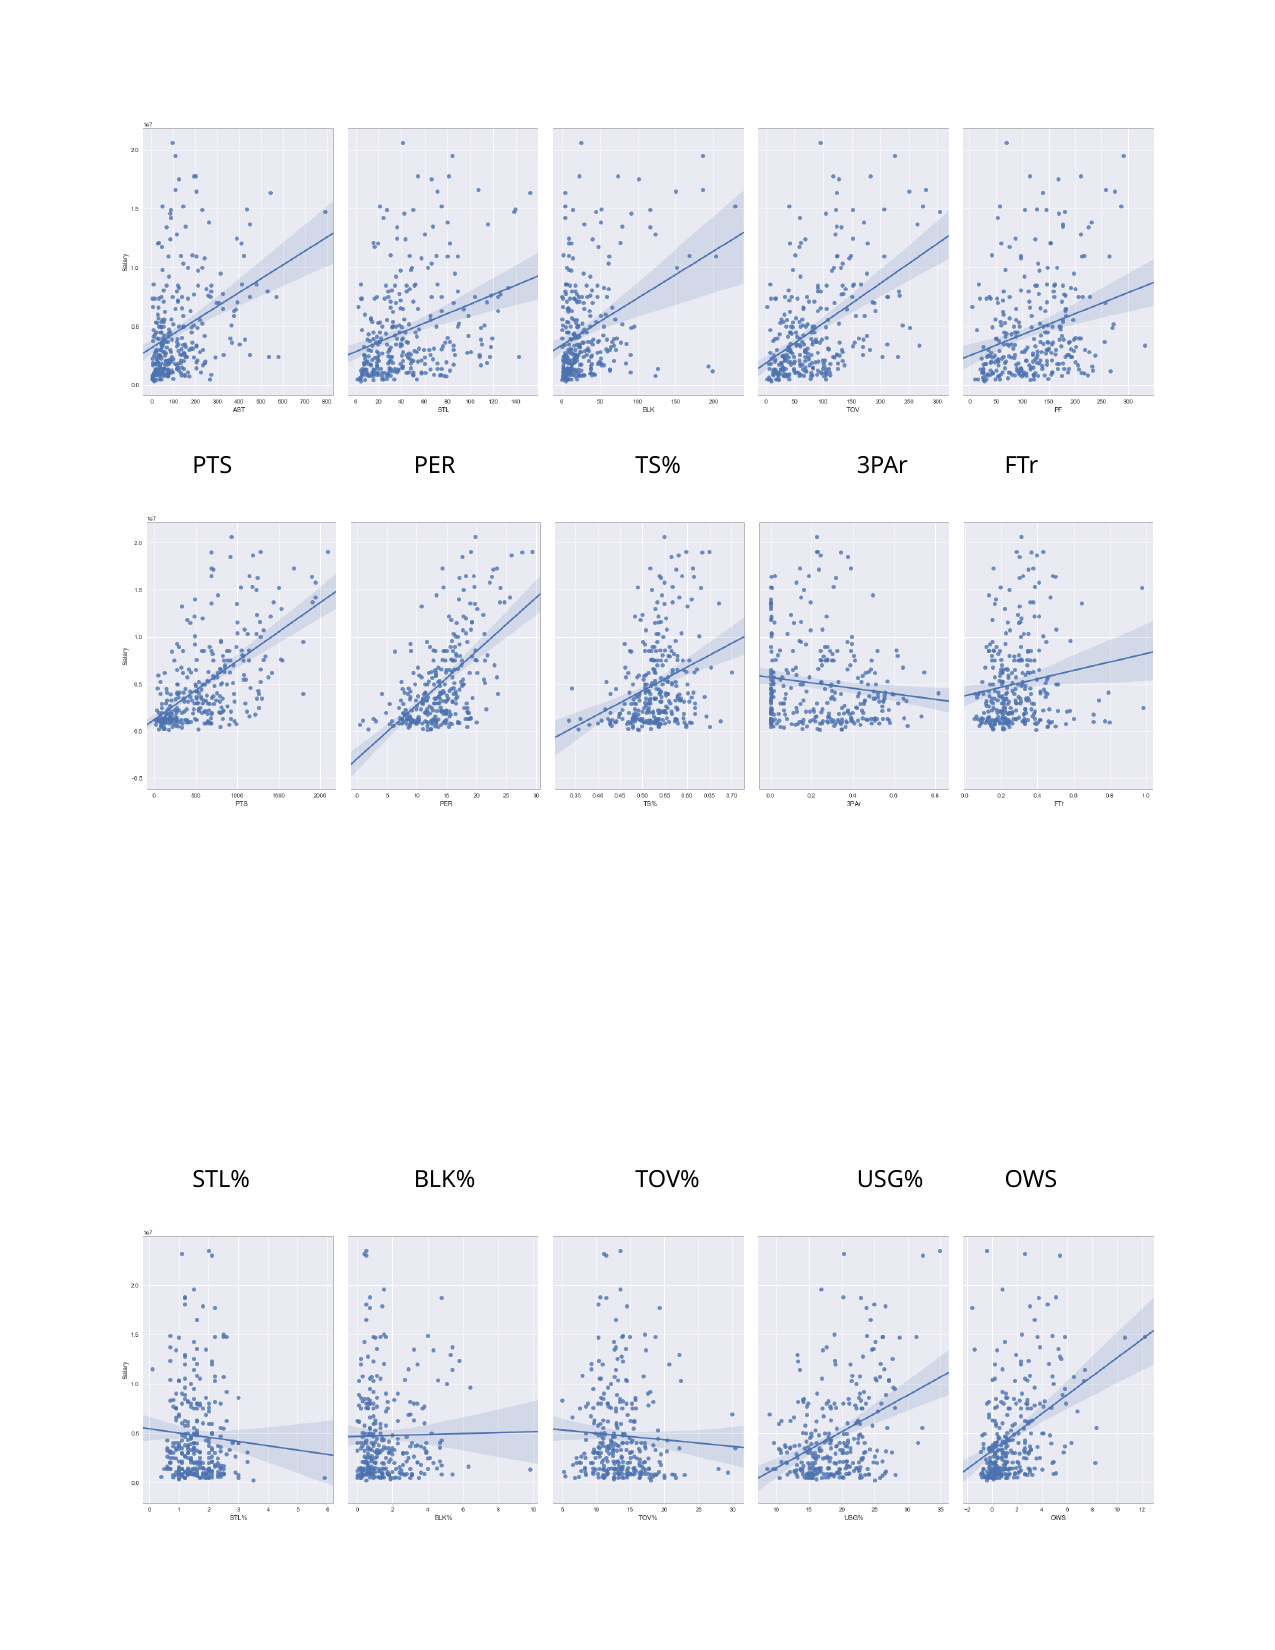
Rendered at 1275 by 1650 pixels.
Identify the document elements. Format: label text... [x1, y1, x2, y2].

text PTS PER TS% 3PAr FTr [118, 417, 1157, 481]
picture [118, 1226, 1157, 1525]
text STL% BLK% TOV% USG% OWS [118, 1162, 1157, 1194]
picture [118, 118, 1157, 417]
picture [118, 512, 1157, 811]
